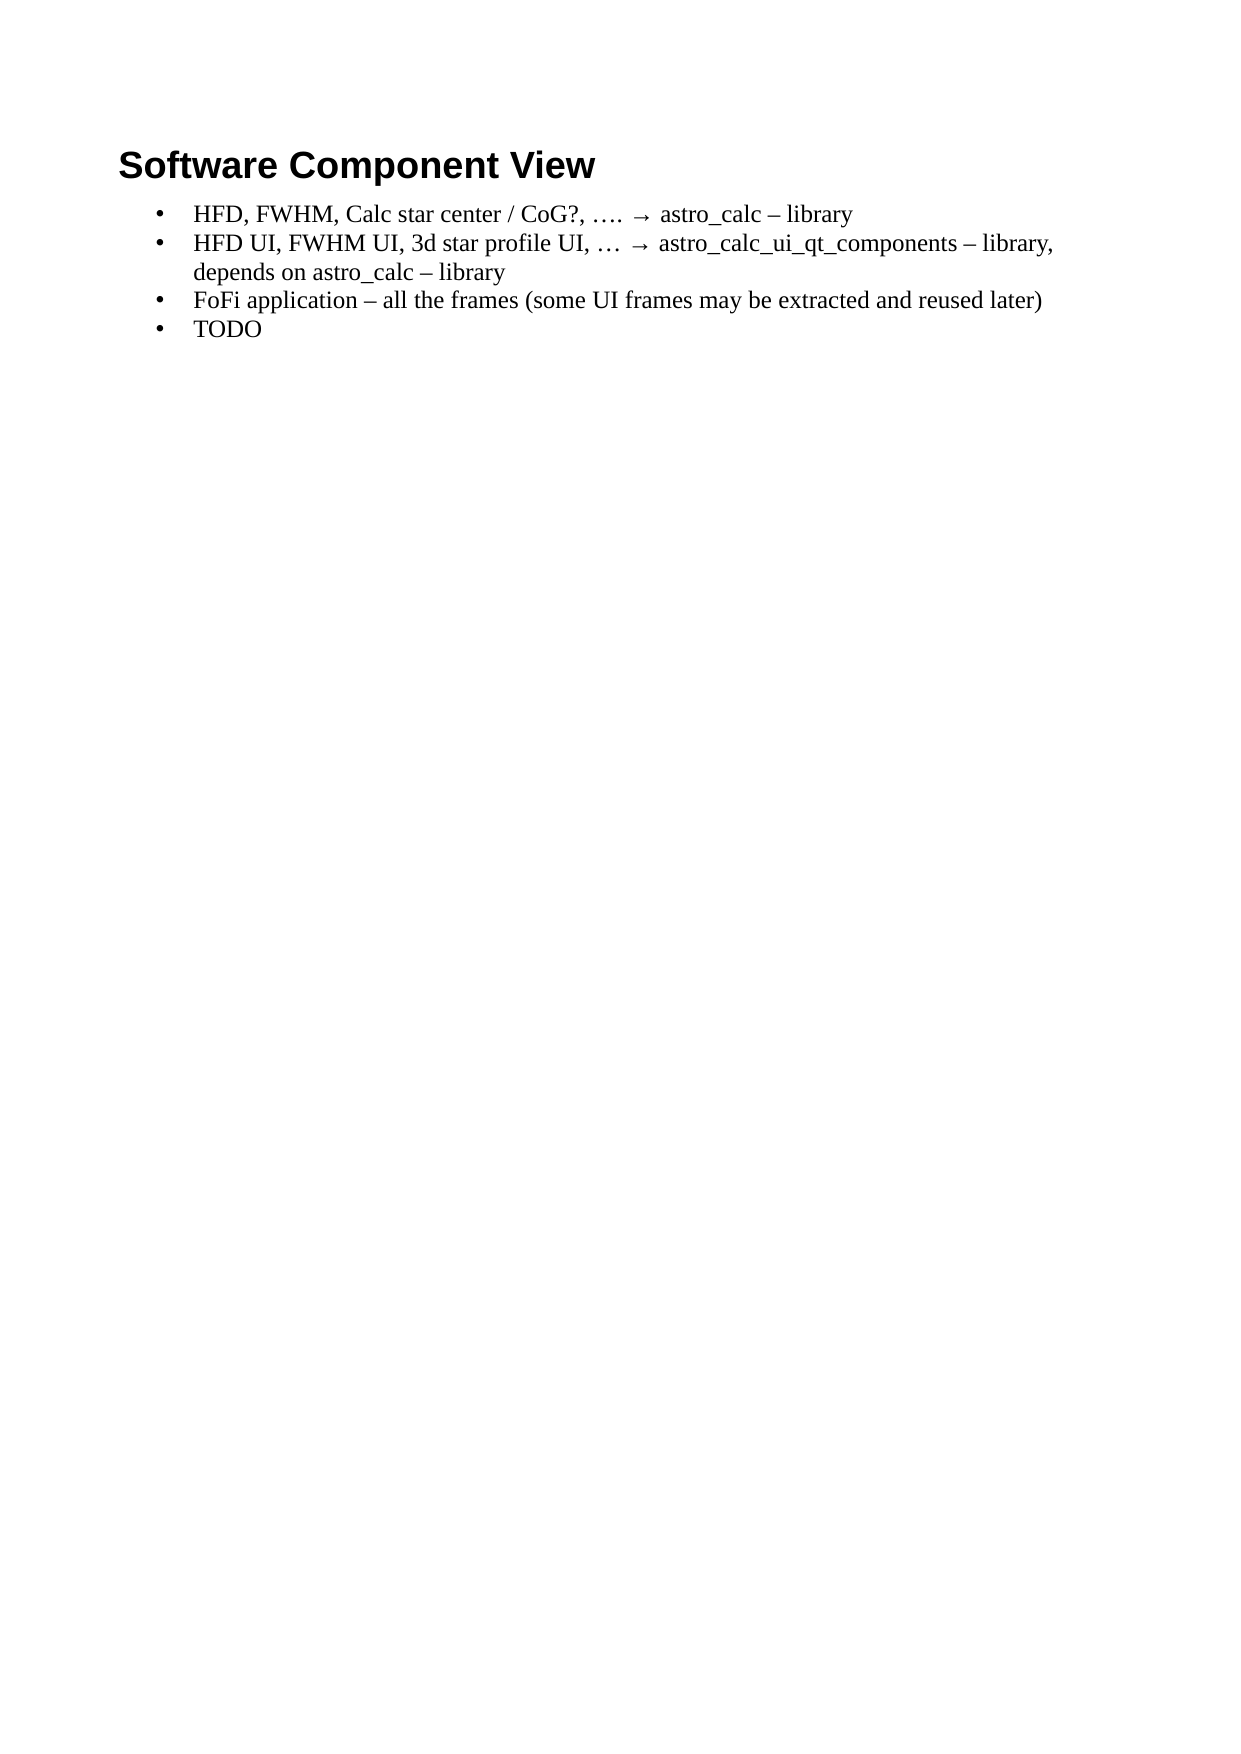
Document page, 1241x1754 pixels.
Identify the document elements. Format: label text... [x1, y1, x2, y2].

list HFD, FWHM, Calc star center / CoG?, …. → astro_calc – library [156, 199, 1122, 228]
list FoFi application – all the frames (some UI frames may be extracted and reused later) [156, 286, 1122, 314]
subtitle Software Component View [118, 143, 1122, 187]
list TODO [156, 314, 1122, 343]
list HFD UI, FWHM UI, 3d star profile UI, … → astro_calc_ui_qt_components – library, depends on astro_calc – library [156, 228, 1122, 286]
